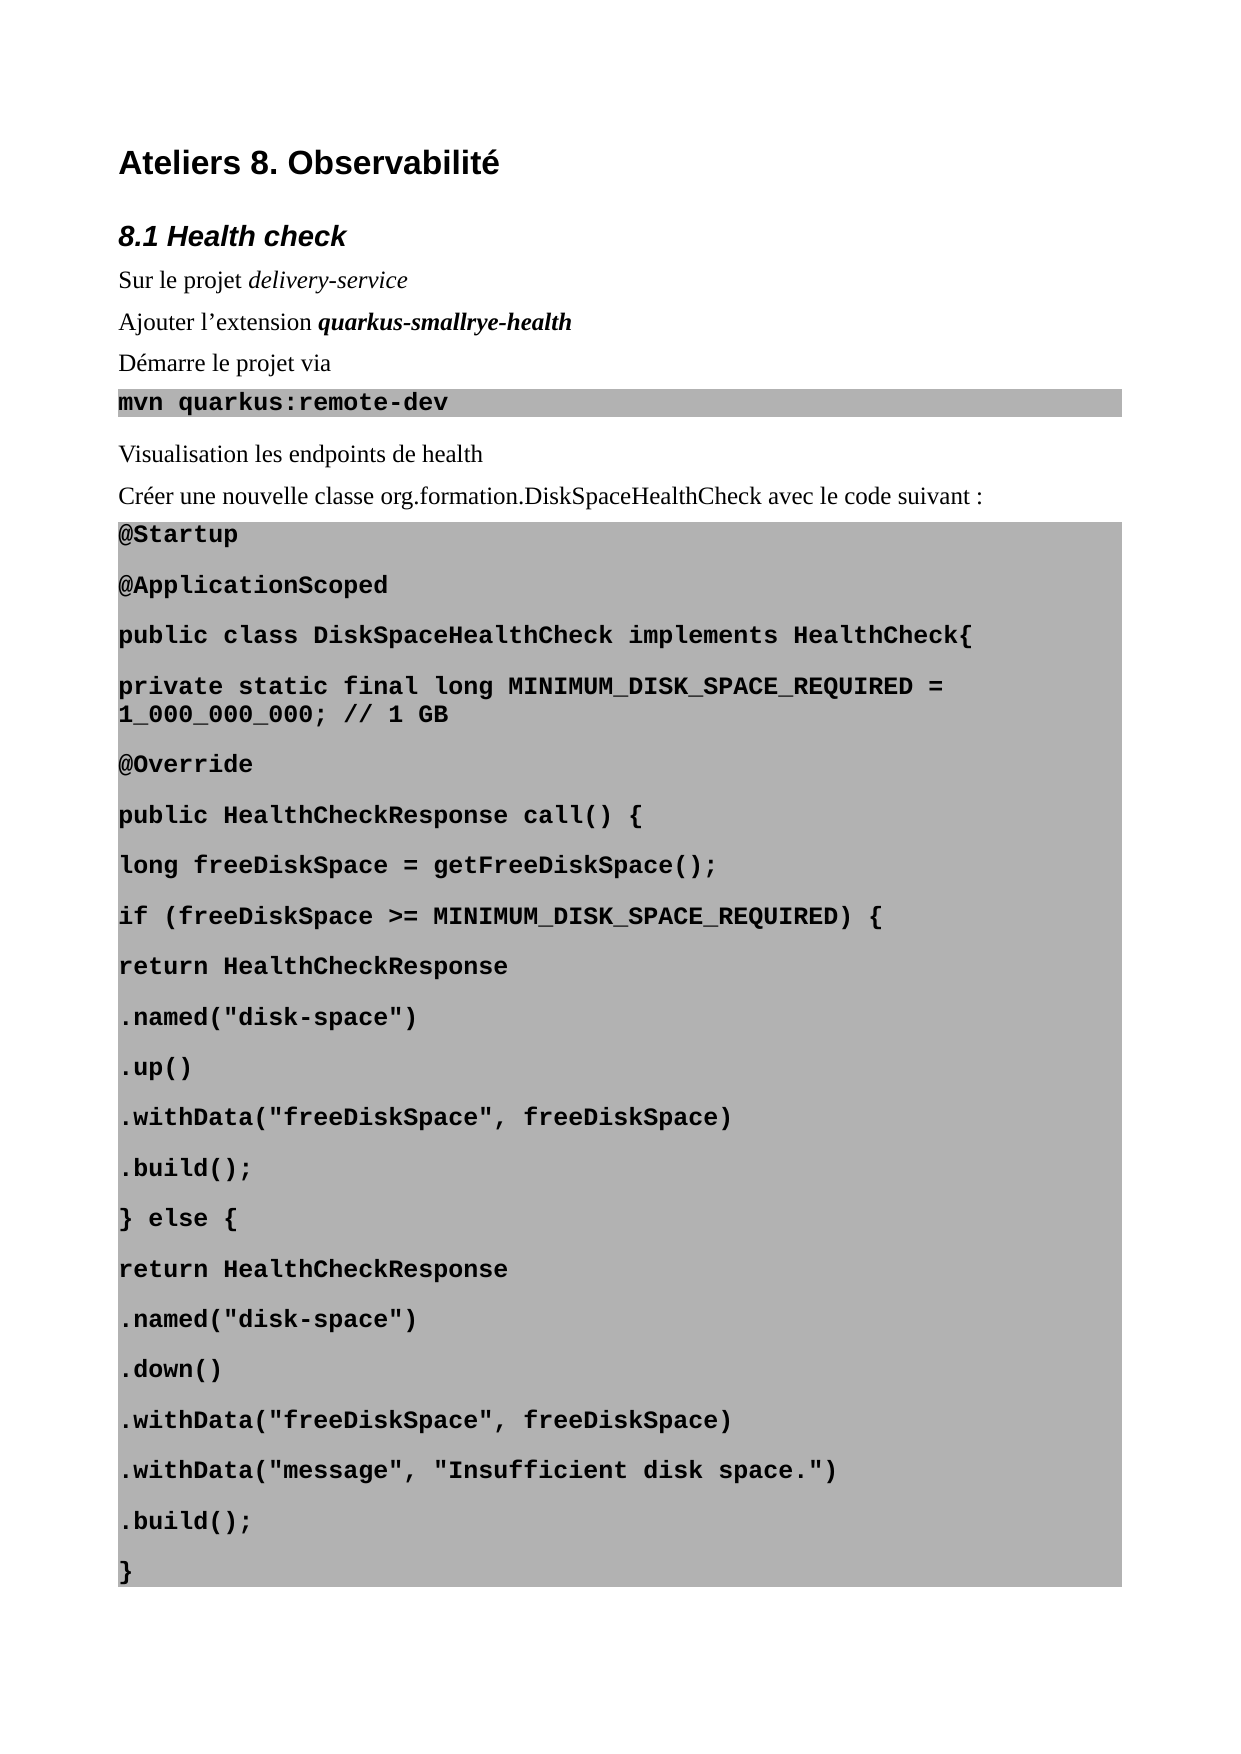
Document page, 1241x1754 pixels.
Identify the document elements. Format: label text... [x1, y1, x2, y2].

text .withData("message", "Insufficient disk space.") [838, 1458, 1122, 1486]
text @ApplicationScoped [118, 572, 1122, 601]
text if (freeDiskSpace >= MINIMUM_DISK_SPACE_REQUIRED) { [883, 903, 1122, 932]
text .build(); [253, 1155, 1122, 1184]
text private static final long MINIMUM_DISK_SPACE_REQUIRED = 1_000_000_000; // 1 GB [448, 673, 1122, 730]
text Créer une nouvelle classe org.formation.DiskSpaceHealthCheck avec le code suivant : [118, 481, 1122, 509]
text .withData("freeDiskSpace", freeDiskSpace) [118, 1407, 1122, 1436]
text Ajouter l’extension quarkus-smallrye-health [118, 307, 1122, 335]
text public class DiskSpaceHealthCheck implements HealthCheck{ [973, 623, 1122, 651]
text return HealthCheckResponse [508, 954, 1122, 982]
text } else { [238, 1206, 1122, 1234]
text .named("disk-space") [418, 1004, 1122, 1032]
subtitle 8.1 Health check [118, 219, 1122, 253]
text long freeDiskSpace = getFreeDiskSpace(); [718, 853, 1122, 881]
text .down() [223, 1357, 1122, 1385]
text Sur le projet delivery-service [118, 265, 1122, 294]
text .build(); [253, 1508, 1122, 1537]
text } [133, 1559, 1122, 1587]
text @Override [253, 752, 1122, 780]
text .withData("freeDiskSpace", freeDiskSpace) [733, 1105, 1122, 1133]
text return HealthCheckResponse [508, 1256, 1122, 1284]
text @Startup [238, 522, 1122, 550]
text .up() [118, 1054, 1122, 1083]
subtitle Ateliers 8. Observabilité [118, 143, 1122, 182]
text Visualisation les endpoints de health [118, 439, 1122, 468]
text mvn quarkus:remote-dev [448, 389, 1122, 417]
text public HealthCheckResponse call() { [118, 802, 1122, 831]
text .named("disk-space") [418, 1307, 1122, 1335]
text Démarre le projet via [118, 348, 1122, 377]
